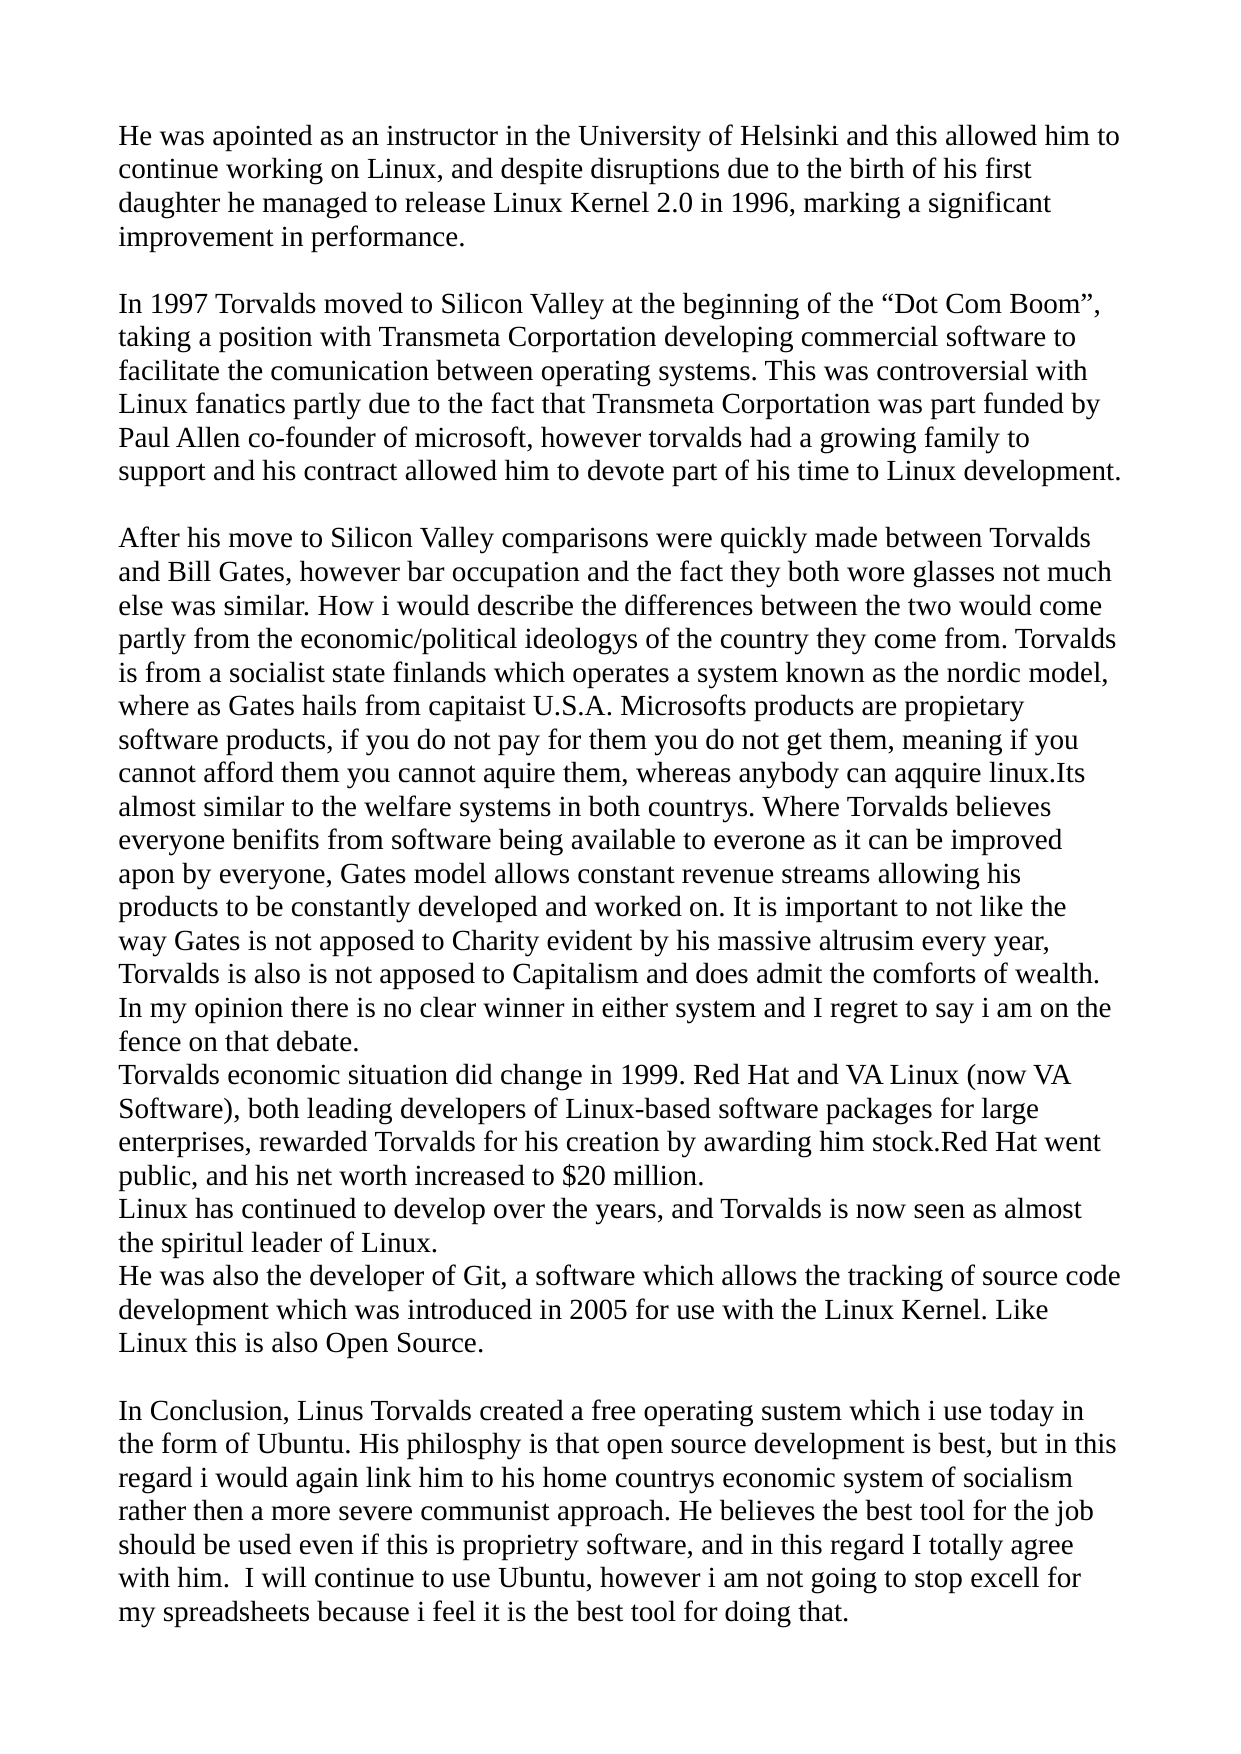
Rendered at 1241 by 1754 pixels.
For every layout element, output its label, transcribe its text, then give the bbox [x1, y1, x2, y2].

text Torvalds economic situation did change in 1999. Red Hat and VA Linux (now VA Software), both leading developers of Linux-based software packages for large enterprises, rewarded Torvalds for his creation by awarding him stock.Red Hat went public, and his net worth increased to $20 million. [118, 1057, 1122, 1191]
text In 1997 Torvalds moved to Silicon Valley at the beginning of the “Dot Com Boom”, taking a position with Transmeta Corportation developing commercial software to facilitate the comunication between operating systems. This was controversial with Linux fanatics partly due to the fact that Transmeta Corportation was part funded by Paul Allen co-founder of microsoft, however torvalds had a growing family to support and his contract allowed him to devote part of his time to Linux development. [118, 286, 1122, 487]
text After his move to Silicon Valley comparisons were quickly made between Torvalds and Bill Gates, however bar occupation and the fact they both wore glasses not much else was similar. How i would describe the differences between the two would come partly from the economic/political ideologys of the country they come from. Torvalds is from a socialist state finlands which operates a system known as the nordic model, where as Gates hails from capitaist U.S.A. Microsofts products are propietary software products, if you do not pay for them you do not get them, meaning if you cannot afford them you cannot aquire them, whereas anybody can aqquire linux.Its almost similar to the welfare systems in both countrys. Where Torvalds believes everyone benifits from software being available to everone as it can be improved apon by everyone, Gates model allows constant revenue streams allowing his products to be constantly developed and worked on. It is important to not like the way Gates is not apposed to Charity evident by his massive altrusim every year, Torvalds is also is not apposed to Capitalism and does admit the comforts of wealth. [118, 521, 1122, 990]
text In Conclusion, Linus Torvalds created a free operating sustem which i use today in the form of Ubuntu. His philosphy is that open source development is best, but in this regard i would again link him to his home countrys economic system of socialism rather then a more severe communist approach. He believes the best tool for the job should be used even if this is proprietry software, and in this regard I totally agree with him. I will continue to use Ubuntu, however i am not going to stop excell for my spreadsheets because i feel it is the best tool for doing that. [118, 1393, 1122, 1627]
text Linux has continued to develop over the years, and Torvalds is now seen as almost the spiritul leader of Linux. [118, 1191, 1122, 1258]
text He was apointed as an instructor in the University of Helsinki and this allowed him to continue working on Linux, and despite disruptions due to the birth of his first daughter he managed to release Linux Kernel 2.0 in 1996, marking a significant improvement in performance. [118, 118, 1122, 252]
text In my opinion there is no clear winner in either system and I regret to say i am on the fence on that debate. [118, 990, 1122, 1057]
text He was also the developer of Git, a software which allows the tracking of source code development which was introduced in 2005 for use with the Linux Kernel. Like Linux this is also Open Source. [118, 1258, 1122, 1359]
